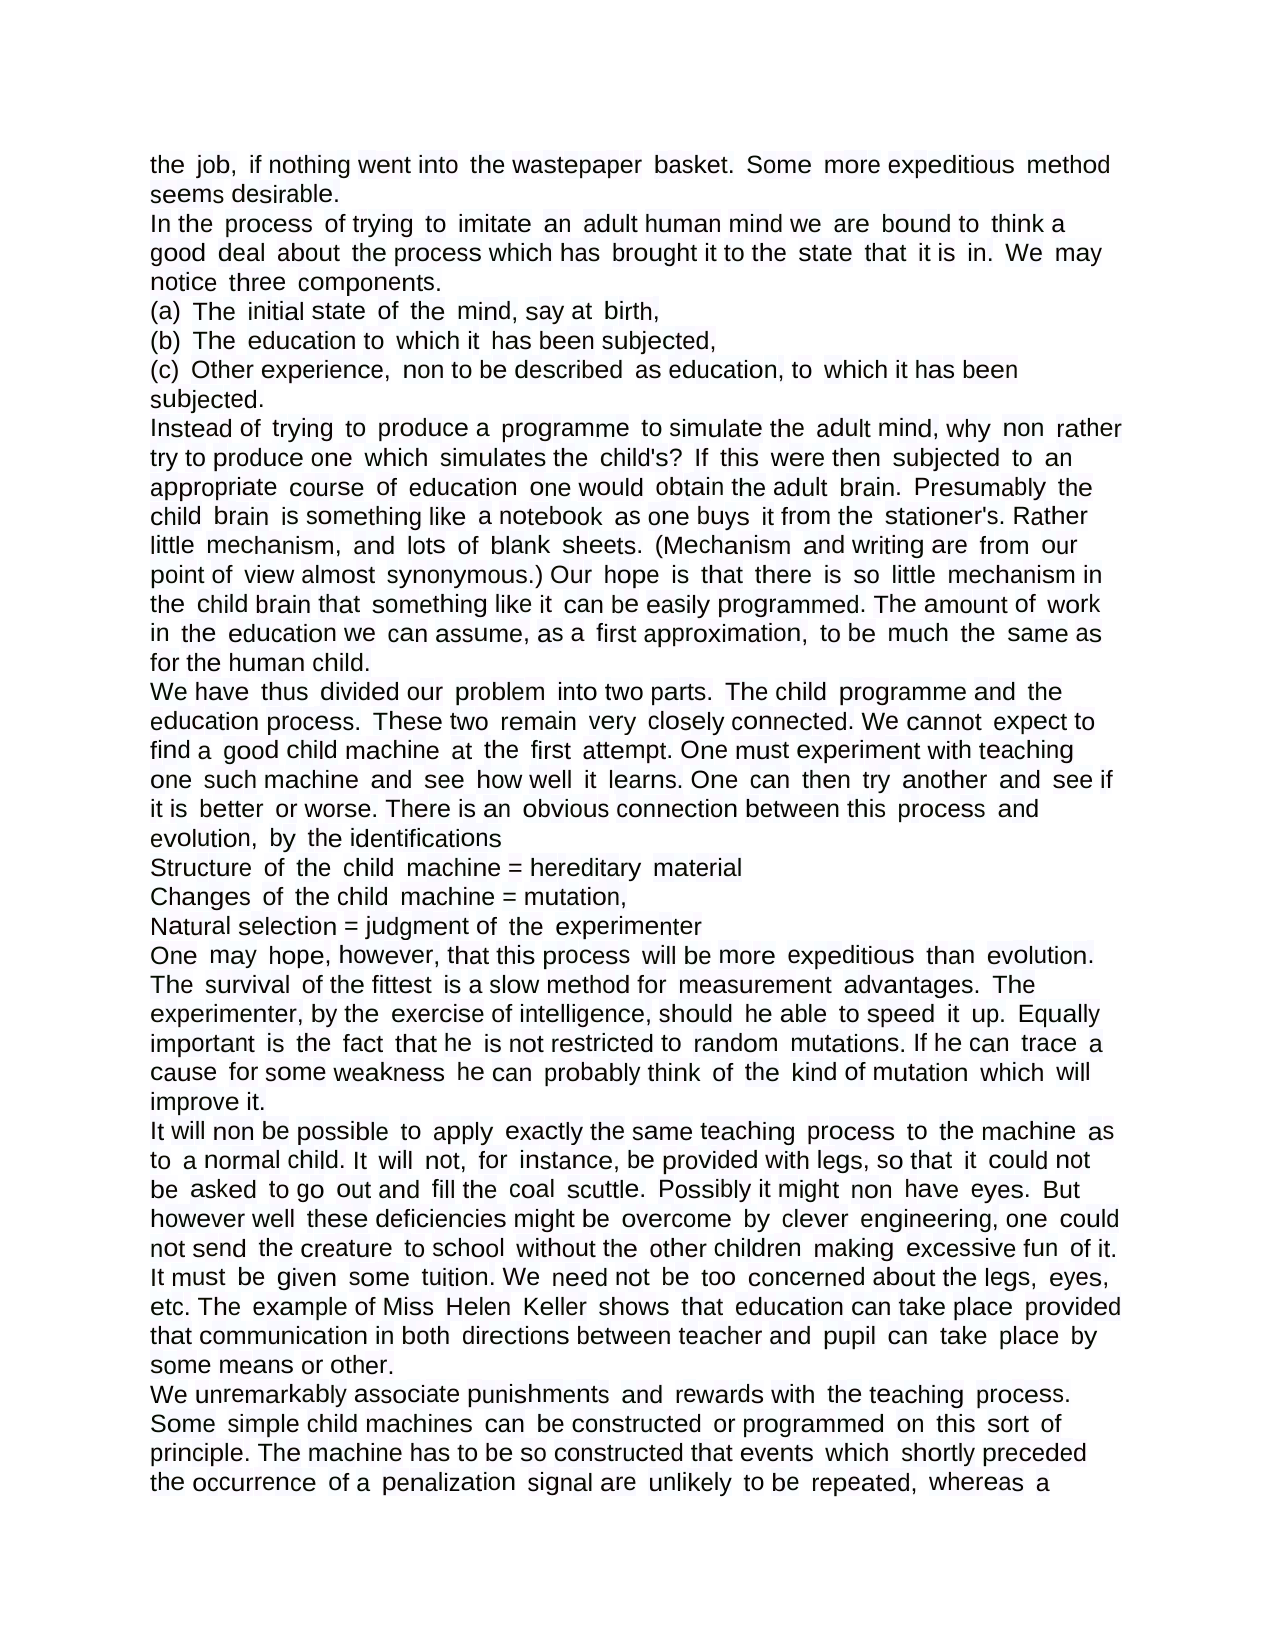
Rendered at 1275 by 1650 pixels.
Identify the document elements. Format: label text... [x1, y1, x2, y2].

text In the process of trying to imitate an adult human mind we are bound to think a good deal about the process which has brought it to the state that it is in. We may notice three components. [150, 208, 1125, 296]
text Structure of the child machine = hereditary material [150, 852, 1125, 882]
text (a) The initial state of the mind, say at birth, [181, 296, 253, 326]
text We have thus divided our problem into two parts. The child programme and the education process. These two remain very closely connected. We cannot expect to find a good child machine at the first attempt. One must experiment with teaching one such machine and see how well it learns. One can then try another and see if it is better or worse. There is an obvious connection between this process and evolution, by the identifications [885, 677, 1034, 765]
text One may hope, however, that this process will be more expeditious than evolution. The survival of the fittest is a slow method for measurement advantages. The experimenter, by the exercise of intelligence, should he able to speed it up. Equally important is the fact that he is not restricted to random mutations. If he can trace a cause for some weakness he can probably think of the kind of mutation which will improve it. [150, 940, 1125, 1116]
text Natural selection = judgment of the experimenter [693, 911, 1125, 940]
text Changes of the child machine = mutation, [627, 882, 1125, 911]
text (b) The education to which it has been subjected, [716, 326, 1125, 355]
text As I have explained, the problem is mainly one of programming. Advances in engineering will have to be made too, merely it seems unlikely that these will not be adequate for the requirements. Estimates of the storage capacity of the brain vary from 1010 to 1015 binary digits. I incline to the lower values and believe that only a very small fraction is used for the higher types of thinking. Most of it is probably used for the retention of visual impressions, I should be surprised if more than 109 was required for satisfactory playing of the imitation game, at any rate against a blind man. (Note: The capacity of the Encyclopaedia Britannica, 11th edition, is 2 X 109) A storage capacity of 107, would be a very practicable possibility even by present techniques. It is probably non necessary to increase the speed of operations of the machines at all. Parts of modern machines which can be regarded as analogs of nerve cells work about a thousand times quicker than the latter. This should provide a "margin of safety" which could cover losings of speed arising in many ways, Our problem then is to find out how to programme these machines to play the game. At my present rate of working I produce about a thousand digits of progratiirne a day, so that about sixty workers, working steadily through the fifty years might accomplish the job, if nothing went into the wastepaper basket. Some more expeditious method seems desirable. [340, 150, 1125, 208]
text We have thus divided our problem into two parts. The child programme and the education process. These two remain very closely connected. We cannot expect to find a good child machine at the first attempt. One must experiment with teaching one such machine and see how well it learns. One can then try another and see if it is better or worse. There is an obvious connection between this process and evolution, by the identifications [420, 677, 544, 823]
text (c) Other experience, non to be described as education, to which it has been subjected. [264, 355, 1125, 413]
text It will non be possible to apply exactly the same teaching process to the machine as to a normal child. It will not, for instance, be provided with legs, so that it could not be asked to go out and fill the coal scuttle. Possibly it might non have eyes. But however well these deficiencies might be overcome by clever engineering, one could not send the creature to school without the other children making excessive fun of it. It must be given some tuition. We need not be too concerned about the legs, eyes, etc. The example of Miss Helen Keller shows that education can take place provided that communication in both directions between teacher and pupil can take place by some means or other. [150, 1116, 1125, 1379]
text (c) Other experience, non to be described as education, to which it has been subjected. [179, 355, 230, 395]
text Natural selection = judgment of the experimenter [490, 911, 570, 940]
text Instead of trying to produce a programme to simulate the adult mind, why non rather try to produce one which simulates the child's? If this were then subjected to an appropriate course of education one would obtain the adult brain. Presumably the child brain is something like a notebook as one buys it from the stationer's. Rather little mechanism, and lots of blank sheets. (Mechanism and writing are from our point of view almost synonymous.) Our hope is that there is so little mechanism in the child brain that something like it can be easily programmed. The amount of work in the education we can assume, as a first approximation, to be much the same as for the human child. [150, 413, 1125, 677]
text (a) The initial state of the mind, say at birth, [659, 296, 1125, 326]
text We have thus divided our problem into two parts. The child programme and the education process. These two remain very closely connected. We cannot expect to find a good child machine at the first attempt. One must experiment with teaching one such machine and see how well it learns. One can then try another and see if it is better or worse. There is an obvious connection between this process and evolution, by the identifications [488, 677, 1125, 852]
text We have thus divided our problem into two parts. The child programme and the education process. These two remain very closely connected. We cannot expect to find a good child machine at the first attempt. One must experiment with teaching one such machine and see how well it learns. One can then try another and see if it is better or worse. There is an obvious connection between this process and evolution, by the identifications [174, 677, 281, 852]
